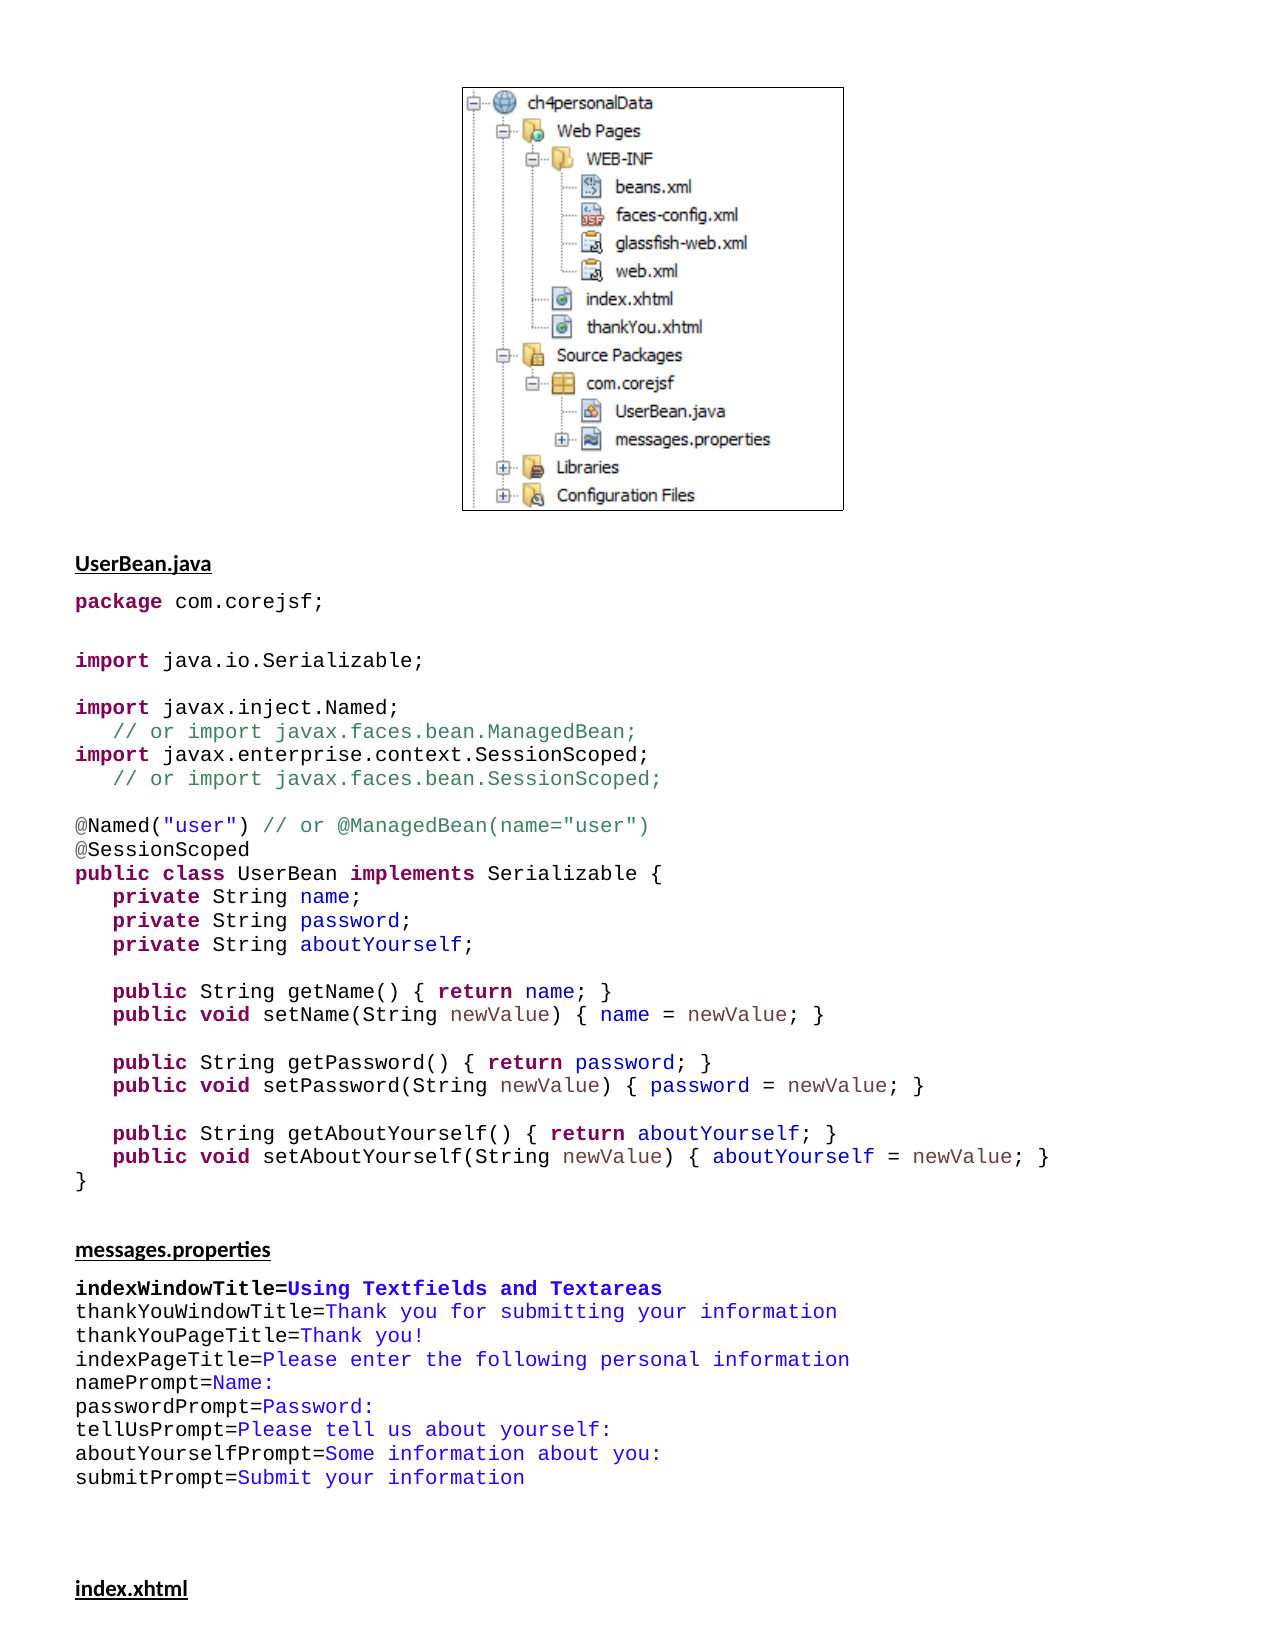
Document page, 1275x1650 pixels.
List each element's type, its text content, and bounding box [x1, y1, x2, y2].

text import java.io.Serializable; [75, 650, 1230, 673]
text @Named("user") // or @ManagedBean(name="user") [75, 815, 1230, 839]
text import javax.inject.Named; [75, 697, 1230, 721]
text package com.corejsf; [75, 591, 1230, 614]
text public String getAboutYourself() { return aboutYourself; } [75, 1123, 1230, 1146]
text public String getName() { return name; } [75, 981, 1230, 1004]
text thankYouWindowTitle=Thank you for submitting your information [75, 1301, 1230, 1325]
text private String name; [75, 886, 1230, 910]
text // or import javax.faces.bean.ManagedBean; [75, 721, 1230, 744]
text thankYouPageTitle=Thank you! [75, 1325, 1230, 1348]
text messages.properties [75, 1236, 1230, 1264]
text indexPageTitle=Please enter the following personal information [75, 1348, 1230, 1372]
text submitPrompt=Submit your information [75, 1467, 1230, 1490]
text passwordPrompt=Password: [75, 1396, 1230, 1419]
text import javax.enterprise.context.SessionScoped; [75, 744, 1230, 768]
text private String password; [75, 910, 1230, 933]
text UserBean.java [75, 549, 1230, 577]
text private String aboutYourself; [75, 933, 1230, 957]
text public String getPassword() { return password; } [75, 1052, 1230, 1075]
text namePrompt=Name: [75, 1372, 1230, 1396]
text // or import javax.faces.bean.SessionScoped; [75, 768, 1230, 792]
text @SessionScoped [75, 839, 1230, 863]
text index.xhtml [75, 1574, 1230, 1602]
text aboutYourselfPrompt=Some information about you: [75, 1443, 1230, 1467]
text public void setName(String newValue) { name = newValue; } [75, 1004, 1230, 1028]
text indexWindowTitle=Using Textfields and Textareas [75, 1278, 1230, 1301]
text public class UserBean implements Serializable { [75, 863, 1230, 886]
text public void setPassword(String newValue) { password = newValue; } [75, 1075, 1230, 1099]
text tellUsPrompt=Please tell us about yourself: [75, 1419, 1230, 1443]
text } [75, 1170, 1230, 1194]
text public void setAboutYourself(String newValue) { aboutYourself = newValue; } [75, 1146, 1230, 1170]
